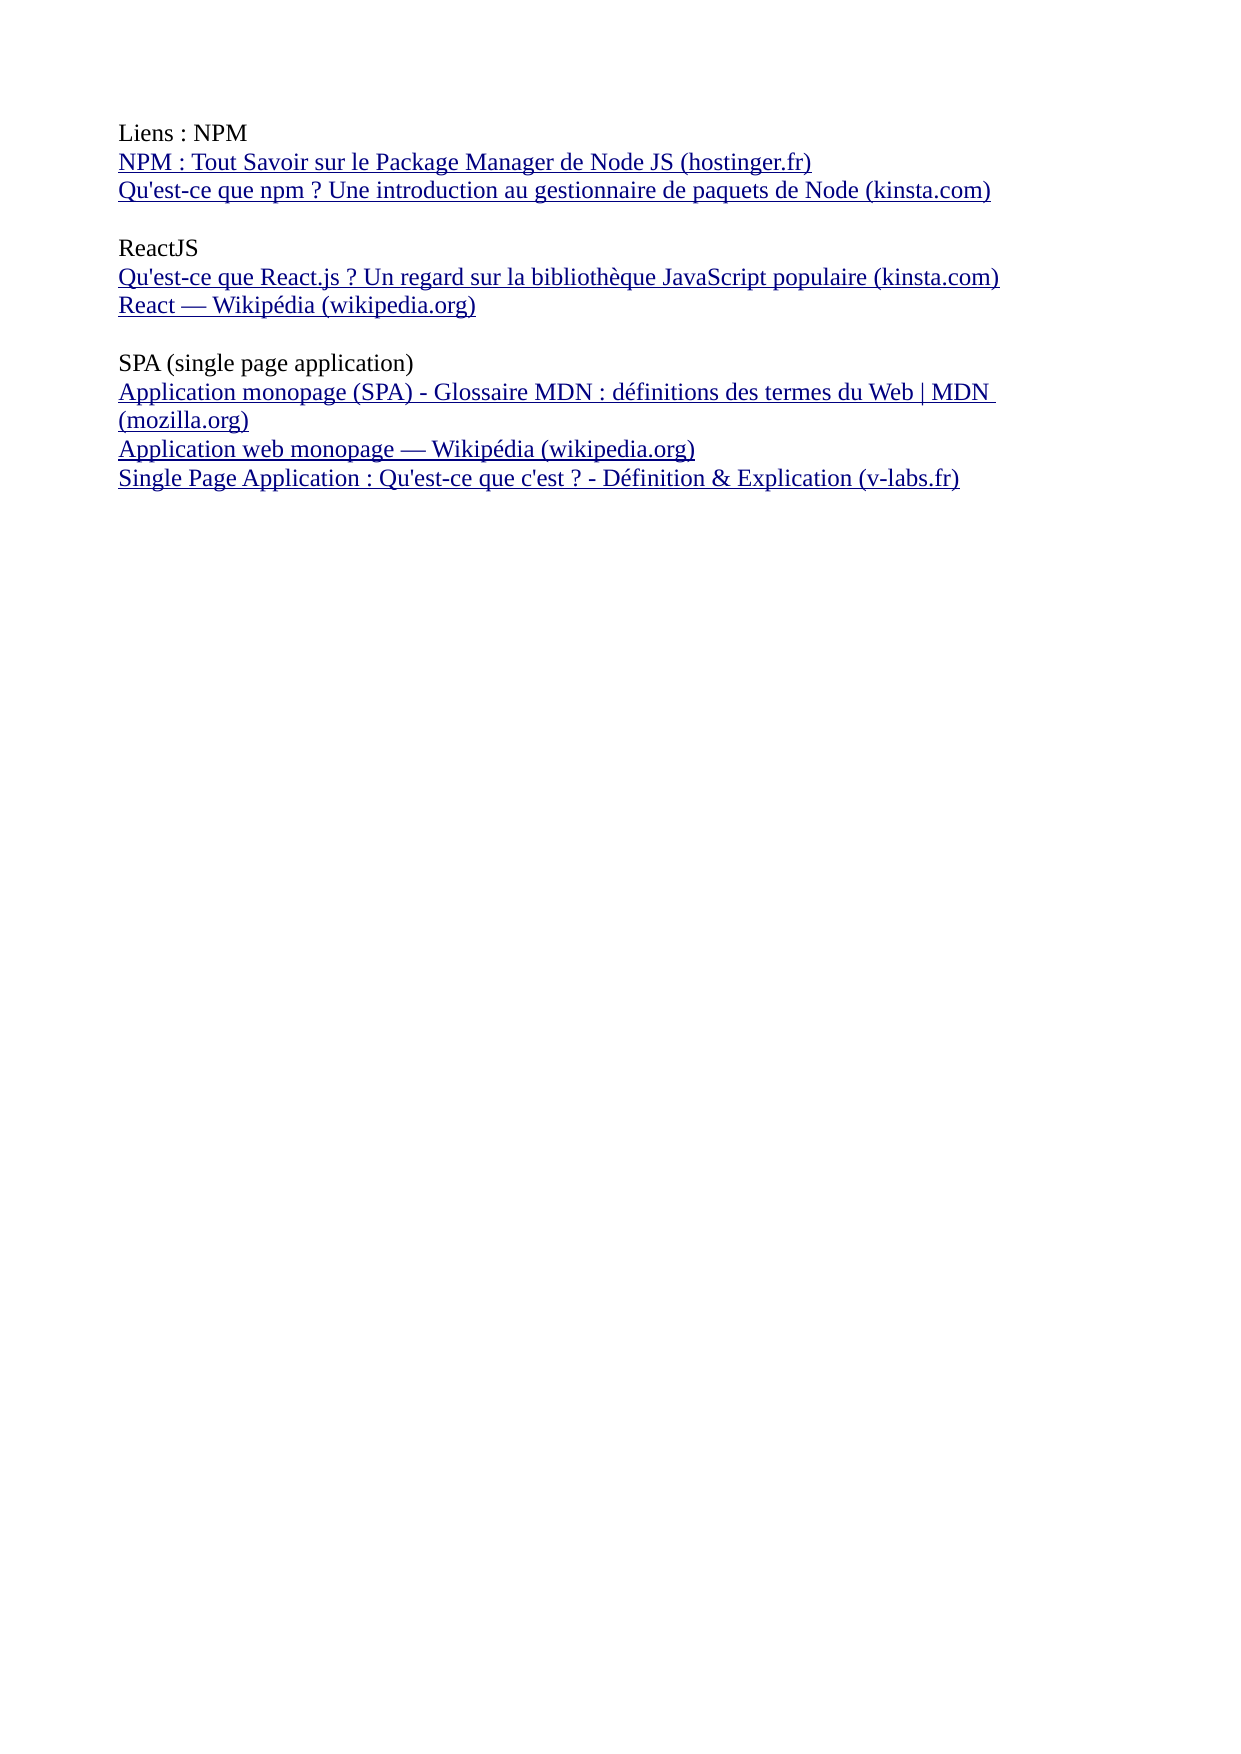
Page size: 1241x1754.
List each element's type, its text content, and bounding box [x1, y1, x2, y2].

text Qu'est-ce que React.js ? Un regard sur la bibliothèque JavaScript populaire (kinsta.com) [118, 262, 1122, 291]
text Qu'est-ce que npm ? Une introduction au gestionnaire de paquets de Node (kinsta.com) [118, 176, 1122, 204]
text React — Wikipédia (wikipedia.org) [118, 291, 1122, 319]
text NPM : Tout Savoir sur le Package Manager de Node JS (hostinger.fr) [118, 147, 1122, 176]
text Application web monopage — Wikipédia (wikipedia.org) [118, 434, 1122, 463]
text Liens : NPM [118, 118, 1122, 147]
text SPA (single page application) [118, 348, 1122, 377]
text ReactJS [118, 233, 1122, 262]
text Application monopage (SPA) - Glossaire MDN : définitions des termes du Web | MDN (mozilla.org) [118, 377, 1122, 434]
text Single Page Application : Qu'est-ce que c'est ? - Définition & Explication (v-labs.fr) [118, 463, 1122, 492]
